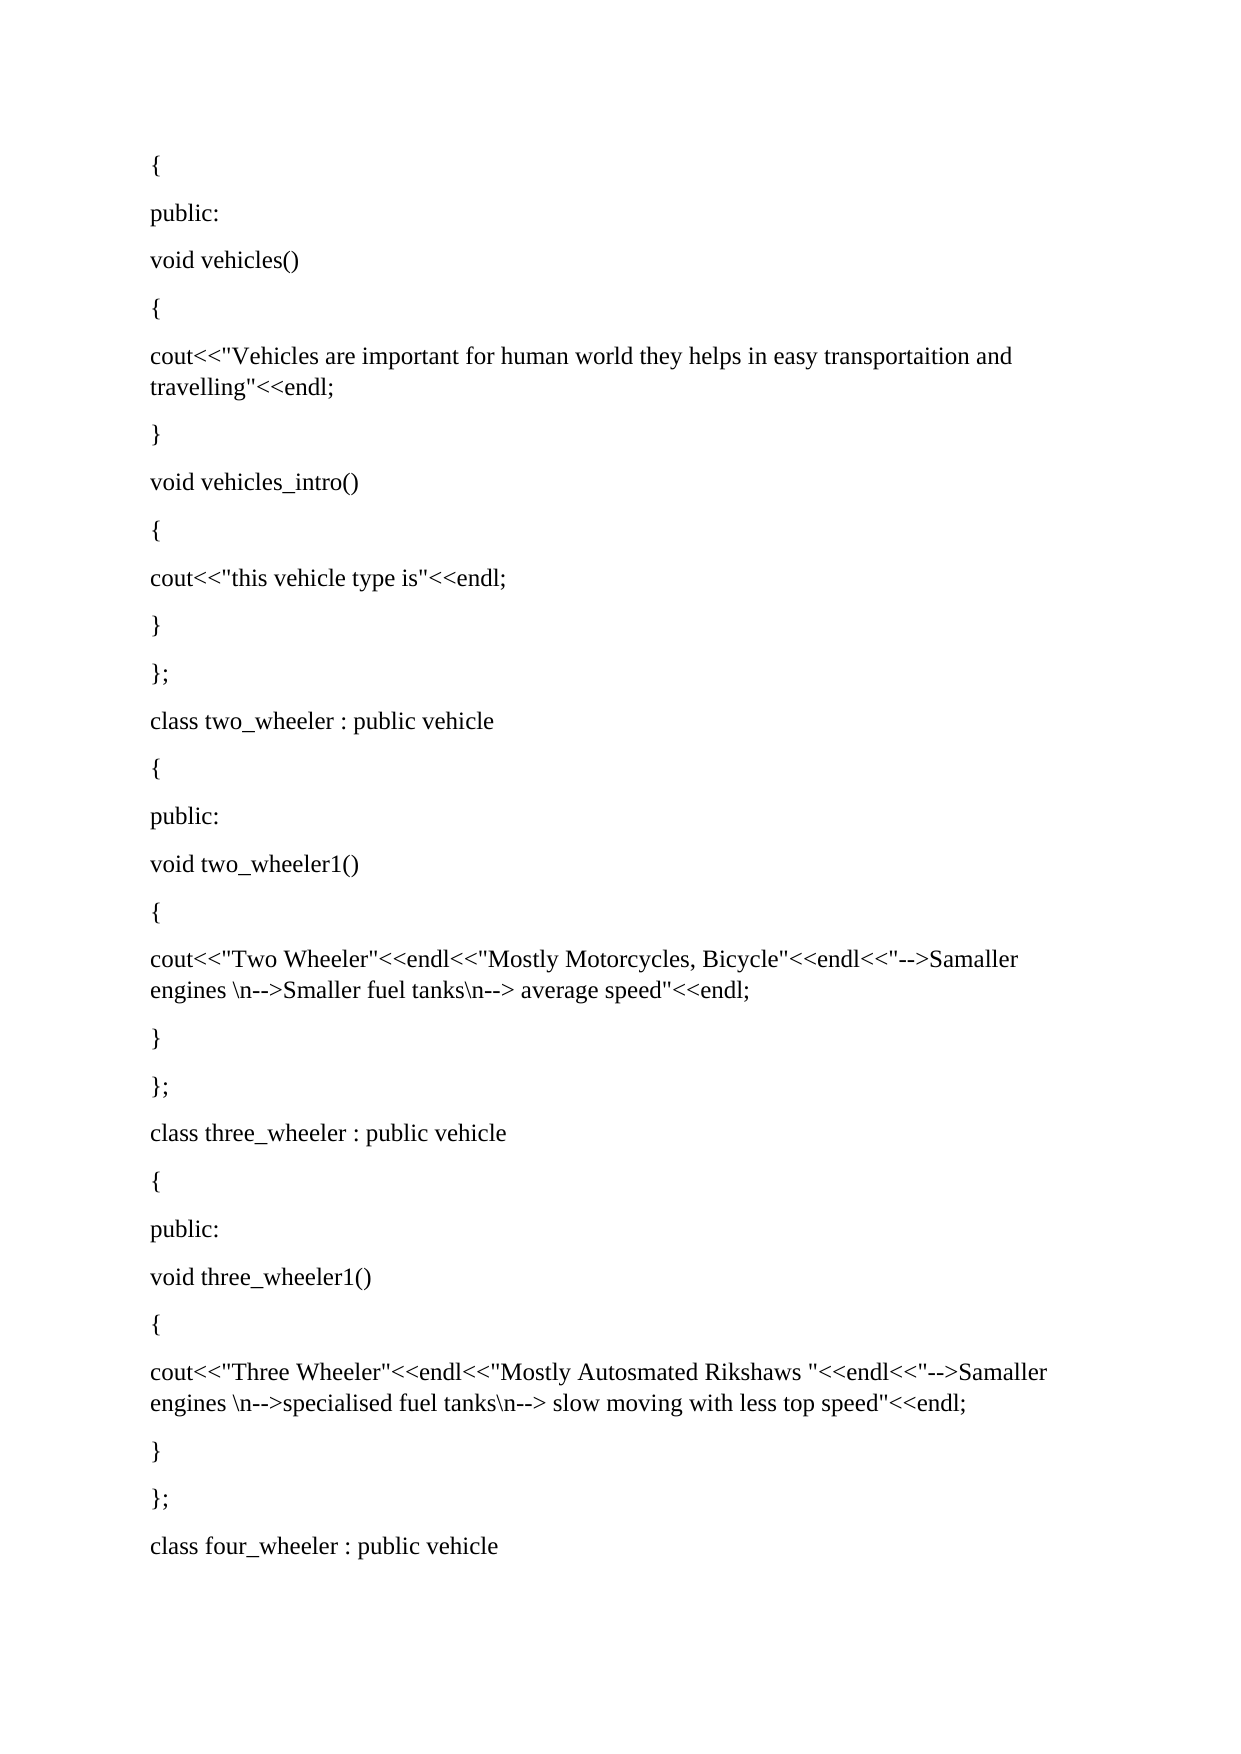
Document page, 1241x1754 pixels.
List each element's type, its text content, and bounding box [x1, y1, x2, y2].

text class two_wheeler : public vehicle [150, 706, 1090, 734]
text { [150, 1166, 1090, 1195]
text cout<<"this vehicle type is"<<endl; [150, 563, 1090, 591]
text void three_wheeler1() [150, 1262, 1090, 1290]
text }; [150, 1483, 1090, 1512]
text public: [150, 801, 1090, 830]
text class four_wheeler : public vehicle [150, 1531, 1090, 1560]
text { [150, 293, 1090, 322]
text { [150, 515, 1090, 544]
text void vehicles() [150, 245, 1090, 274]
text class three_wheeler : public vehicle [150, 1118, 1090, 1147]
text } [150, 1023, 1090, 1052]
text }; [150, 658, 1090, 687]
text void two_wheeler1() [150, 849, 1090, 878]
text public: [150, 1214, 1090, 1243]
text } [150, 1436, 1090, 1464]
text }; [150, 1071, 1090, 1099]
text { [150, 1309, 1090, 1338]
text } [150, 610, 1090, 639]
text cout<<"Two Wheeler"<<endl<<"Mostly Motorcycles, Bicycle"<<endl<<"-->Samaller engines \n-->Smaller fuel tanks\n--> average speed"<<endl; [150, 944, 1090, 1004]
text void vehicles_intro() [150, 467, 1090, 496]
text { [150, 150, 1090, 179]
text { [150, 897, 1090, 925]
text { [150, 753, 1090, 782]
text cout<<"Three Wheeler"<<endl<<"Mostly Autosmated Rikshaws "<<endl<<"-->Samaller engines \n-->specialised fuel tanks\n--> slow moving with less top speed"<<endl; [150, 1357, 1090, 1417]
text } [150, 419, 1090, 448]
text public: [150, 198, 1090, 226]
text cout<<"Vehicles are important for human world they helps in easy transportaition and travelling"<<endl; [150, 341, 1090, 401]
